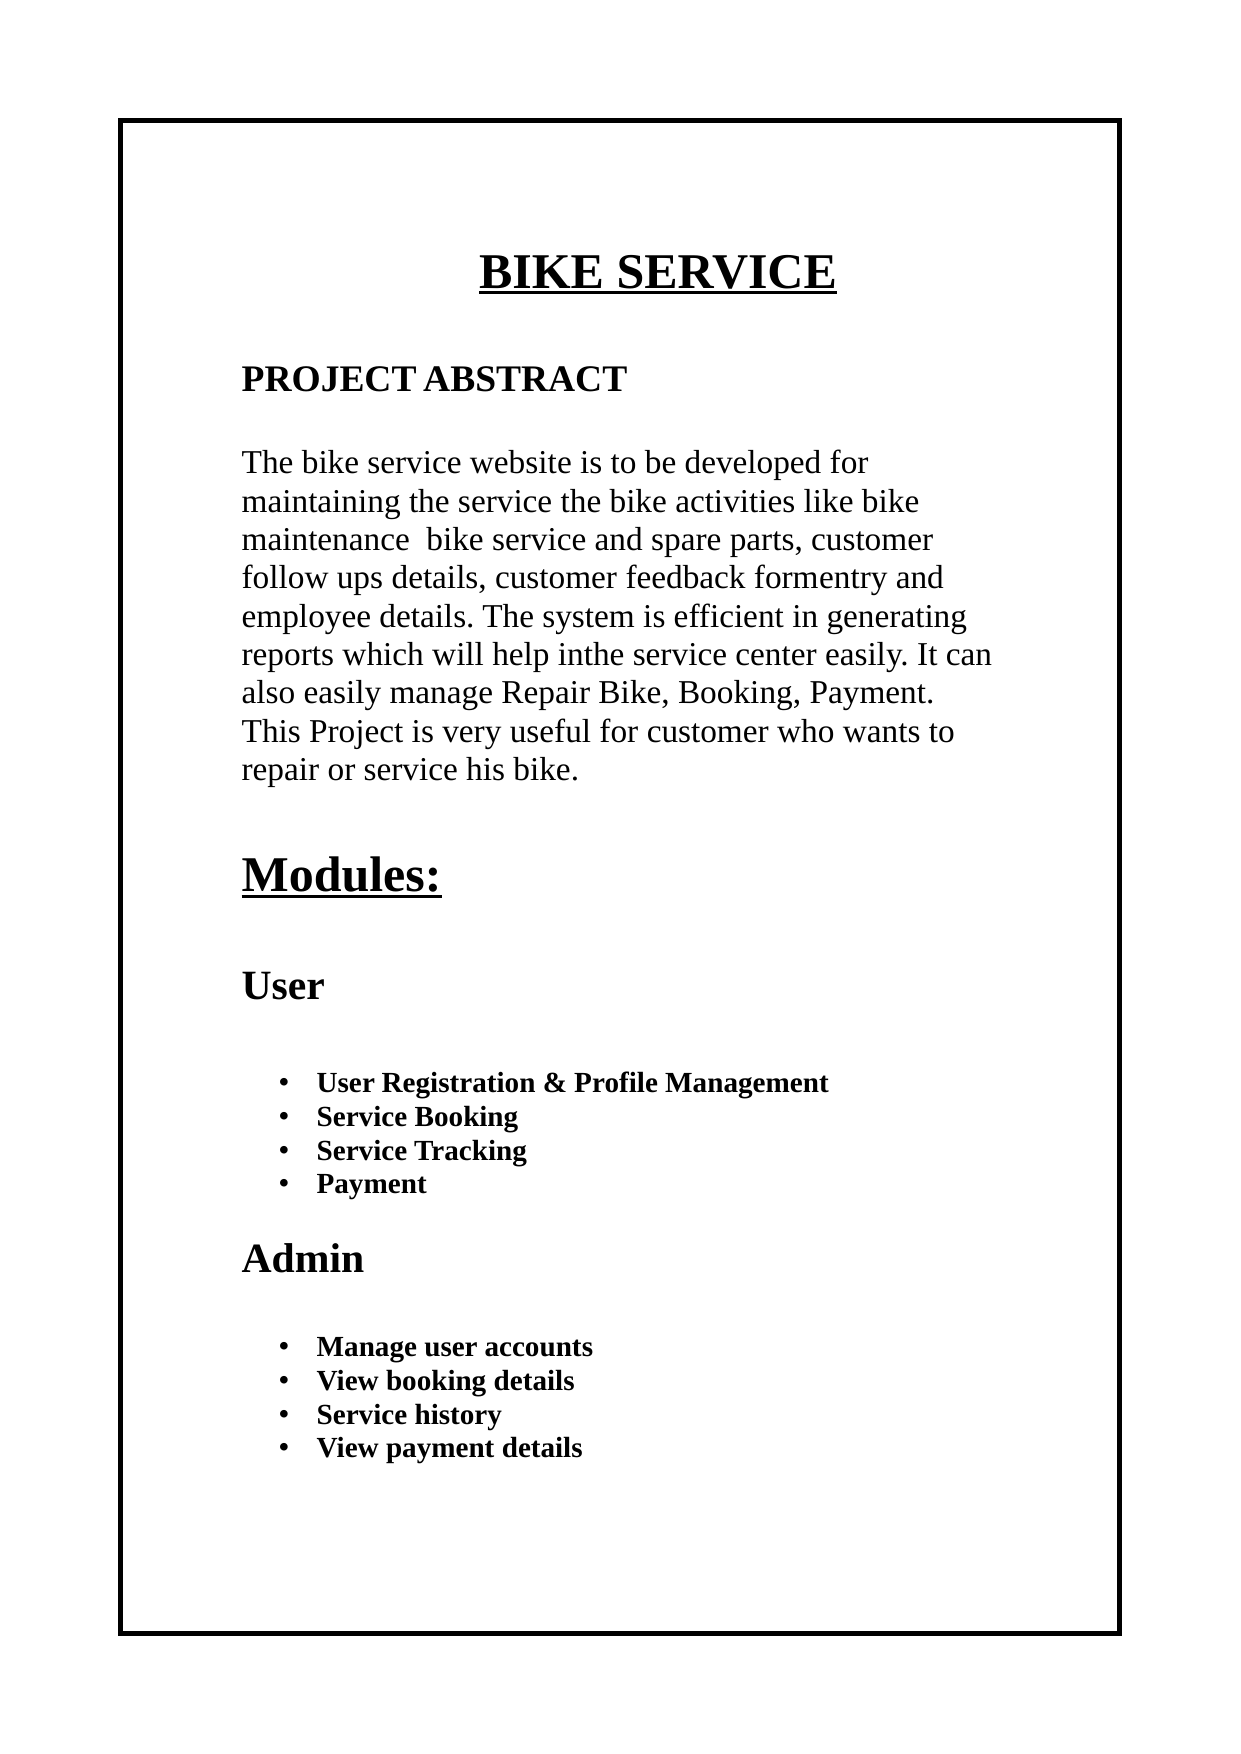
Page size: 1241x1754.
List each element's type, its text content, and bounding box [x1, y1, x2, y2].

text BIKE SERVICE [241, 241, 999, 299]
list Manage user accounts [279, 1329, 999, 1363]
text Modules: [241, 845, 999, 903]
text Admin [241, 1234, 999, 1282]
text PROJECT ABSTRACT [241, 356, 999, 399]
text The bike service website is to be developed for maintaining the service the bike activities like bike maintenance bike service and spare parts, customer follow ups details, customer feedback formentry and employee details. The system is efficient in generating reports which will help inthe service center easily. It can also easily manage Repair Bike, Booking, Payment. This Project is very useful for customer who wants to repair or service his bike. [241, 443, 999, 788]
list Service Tracking [279, 1133, 999, 1166]
list Payment [279, 1166, 999, 1200]
list View payment details [279, 1430, 999, 1464]
text User [241, 960, 999, 1008]
list User Registration & Profile Management [279, 1066, 999, 1099]
list Service Booking [279, 1099, 999, 1133]
list Service history [279, 1397, 999, 1430]
list View booking details [279, 1363, 999, 1397]
